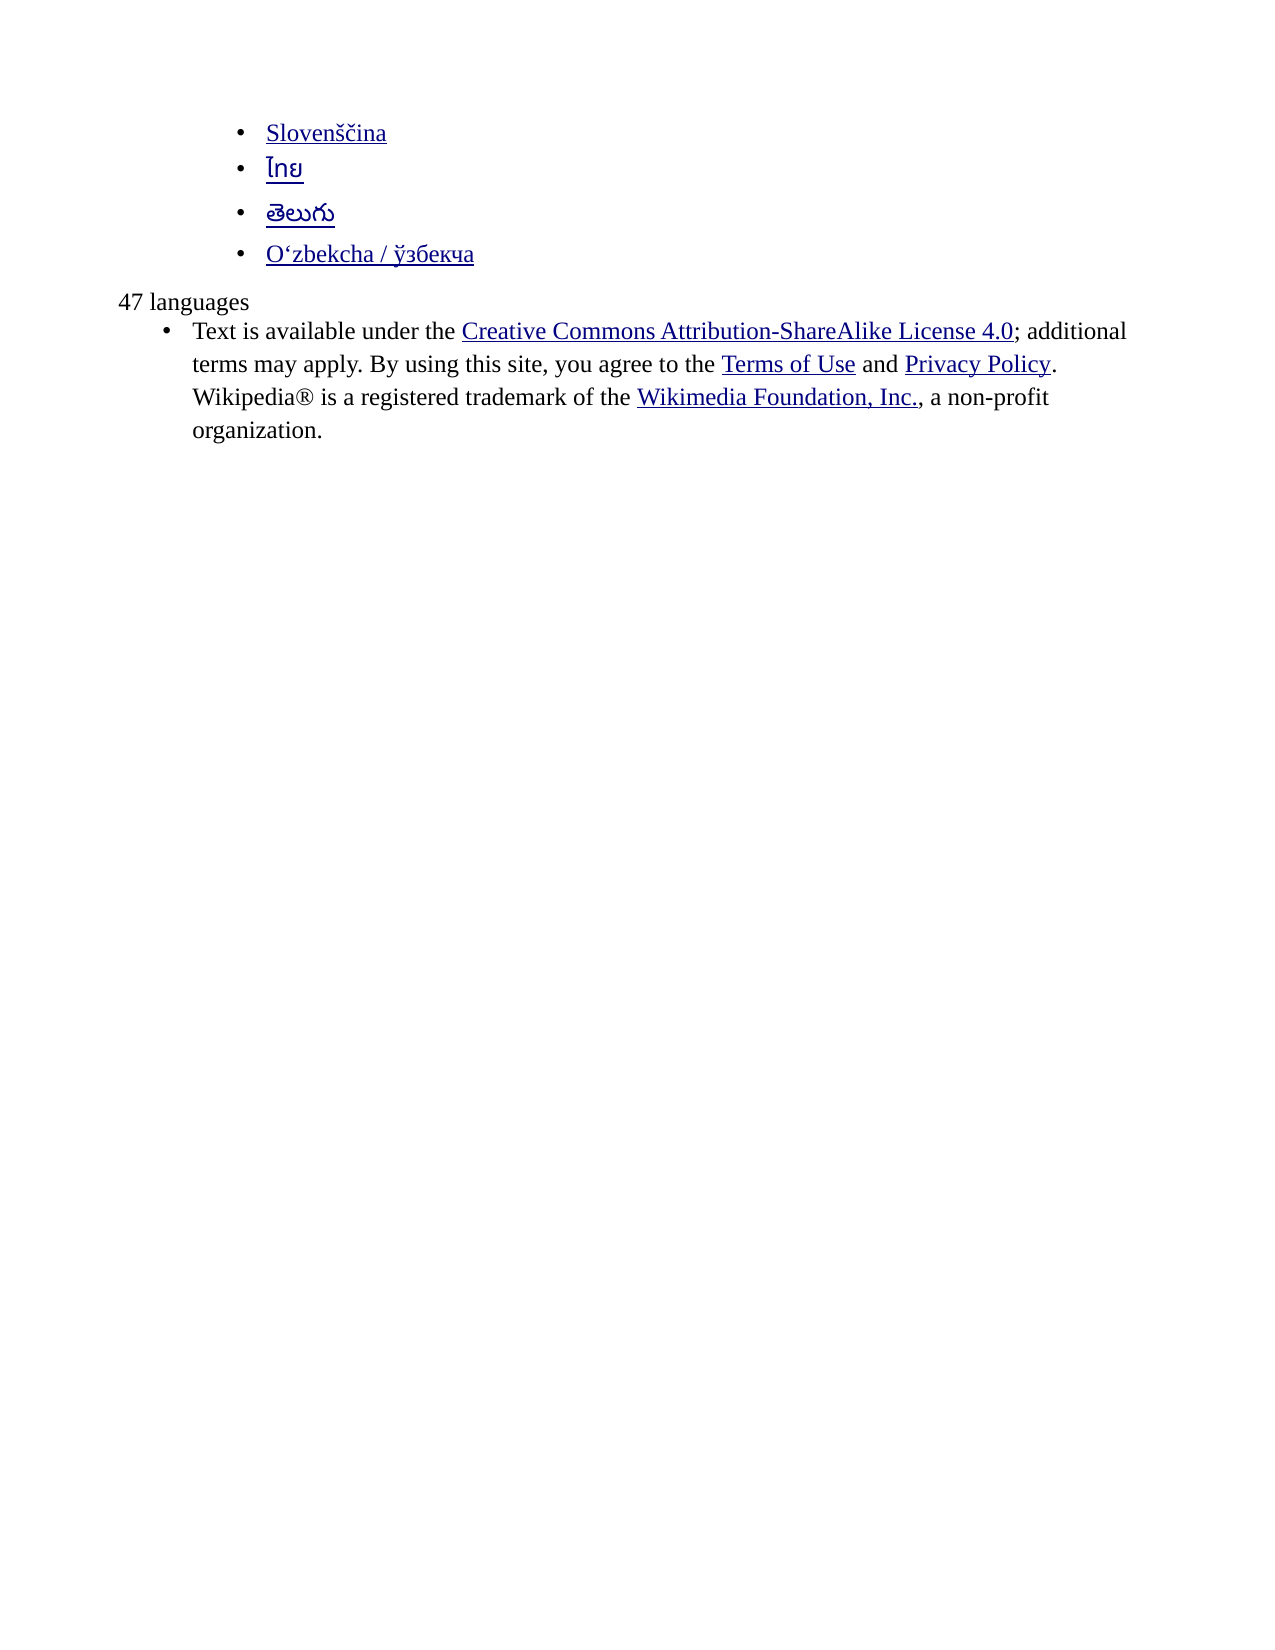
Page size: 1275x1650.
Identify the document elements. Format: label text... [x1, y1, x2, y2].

list Text is available under the Creative Commons Attribution-ShareAlike License 4.0; additional terms may apply. By using this site, you agree to the Terms of Use and Privacy Policy. Wikipedia® is a registered trademark of the Wikimedia Foundation, Inc., a non-profit organization. [162, 316, 1157, 443]
list Slovenščina [236, 118, 1157, 147]
list Oʻzbekcha / ўзбекча [236, 239, 1157, 268]
text 47 languages [118, 287, 1157, 316]
list తెలుగు [236, 195, 1157, 234]
list ไทย [236, 151, 1157, 189]
